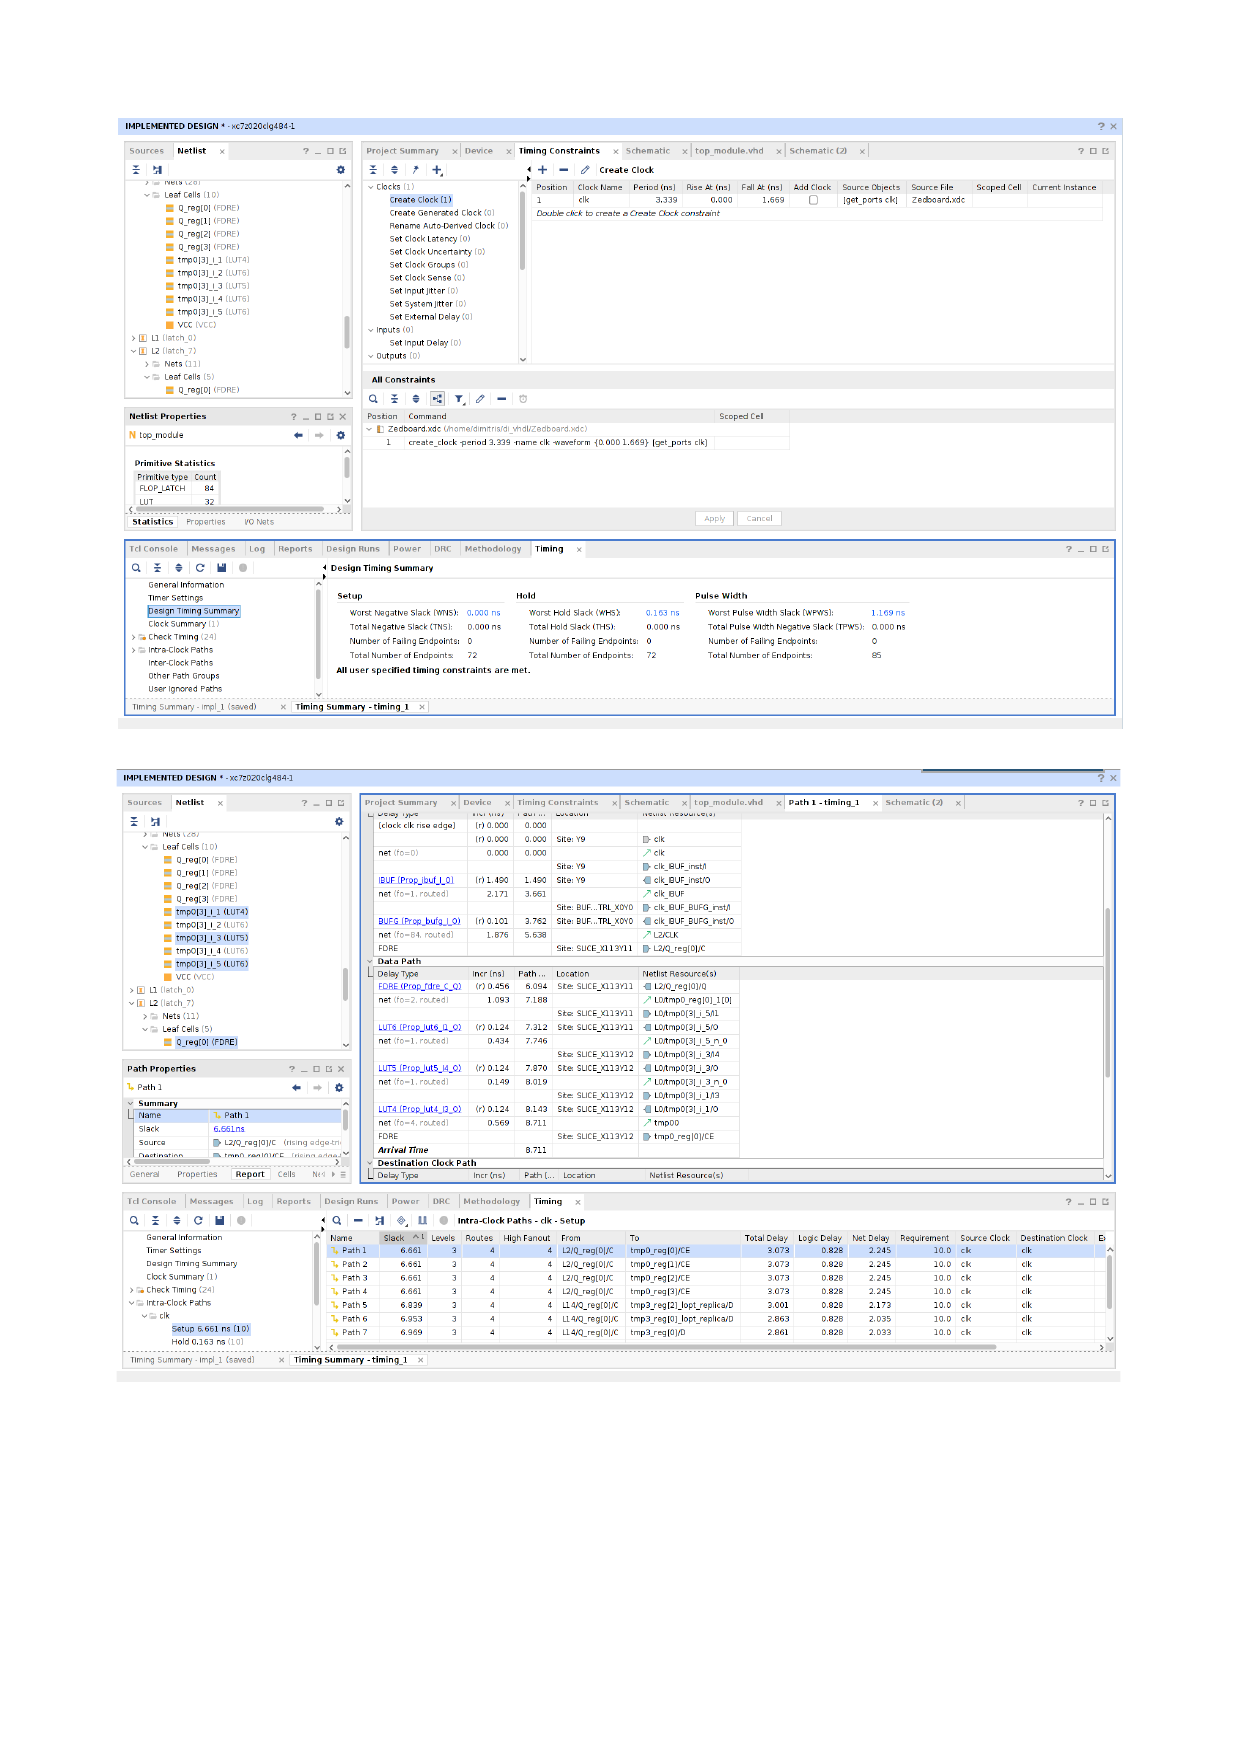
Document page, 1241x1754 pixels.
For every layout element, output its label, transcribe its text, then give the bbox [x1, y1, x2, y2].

picture [118, 118, 1123, 729]
text Από τα παραπάνω συμπεραίνουμε πως η πιο γρήγορη λύση είναι η pipelined αλλά σε αντίθεση με την πρώτη χρησιμοποιούνται περισσότεροι πόροι. [118, 729, 1122, 1583]
picture [116, 769, 1121, 1382]
